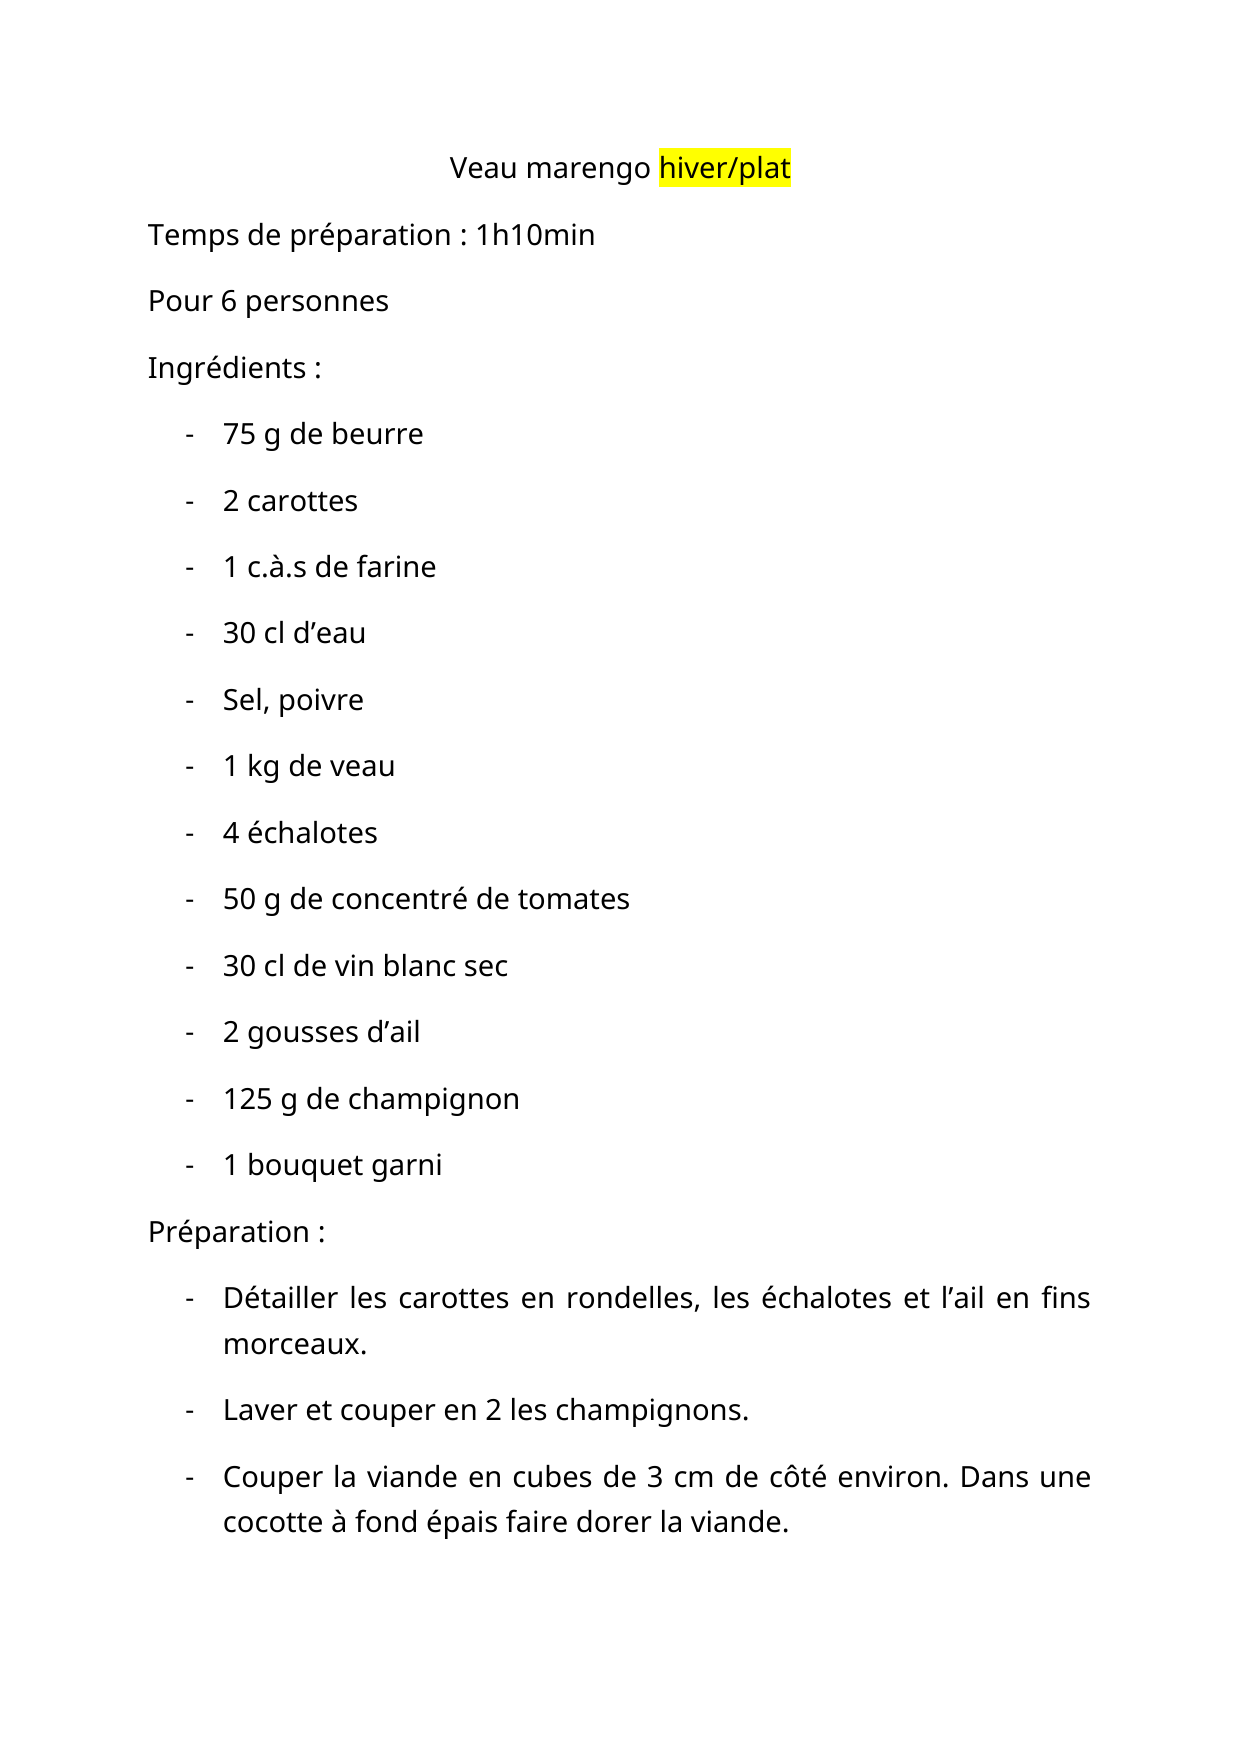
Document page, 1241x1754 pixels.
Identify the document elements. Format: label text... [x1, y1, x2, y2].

list 2 carottes [185, 480, 1093, 519]
list 30 cl de vin blanc sec [185, 945, 1093, 985]
list 1 kg de veau [185, 746, 1093, 785]
list 50 g de concentré de tomates [185, 879, 1093, 918]
text Préparation : [148, 1211, 1093, 1251]
list 30 cl d’eau [185, 613, 1093, 652]
list Couper la viande en cubes de 3 cm de côté environ. Dans une cocotte à fond épais faire dorer la viande. [185, 1456, 1093, 1541]
list 1 bouquet garni [185, 1144, 1093, 1184]
list 75 g de beurre [185, 413, 1093, 453]
text Veau marengo hiver/plat [148, 148, 1093, 187]
text Pour 6 personnes [148, 281, 1093, 320]
list 2 gousses d’ail [185, 1012, 1093, 1051]
list 1 c.à.s de farine [185, 546, 1093, 586]
list Détailler les carottes en rondelles, les échalotes et l’ail en fins morceaux. [185, 1277, 1093, 1363]
list 4 échalotes [185, 812, 1093, 852]
list Laver et couper en 2 les champignons. [185, 1389, 1093, 1429]
list 125 g de champignon [185, 1078, 1093, 1118]
text Ingrédients : [148, 347, 1093, 387]
text Temps de préparation : 1h10min [148, 214, 1093, 254]
list Sel, poivre [185, 679, 1093, 719]
